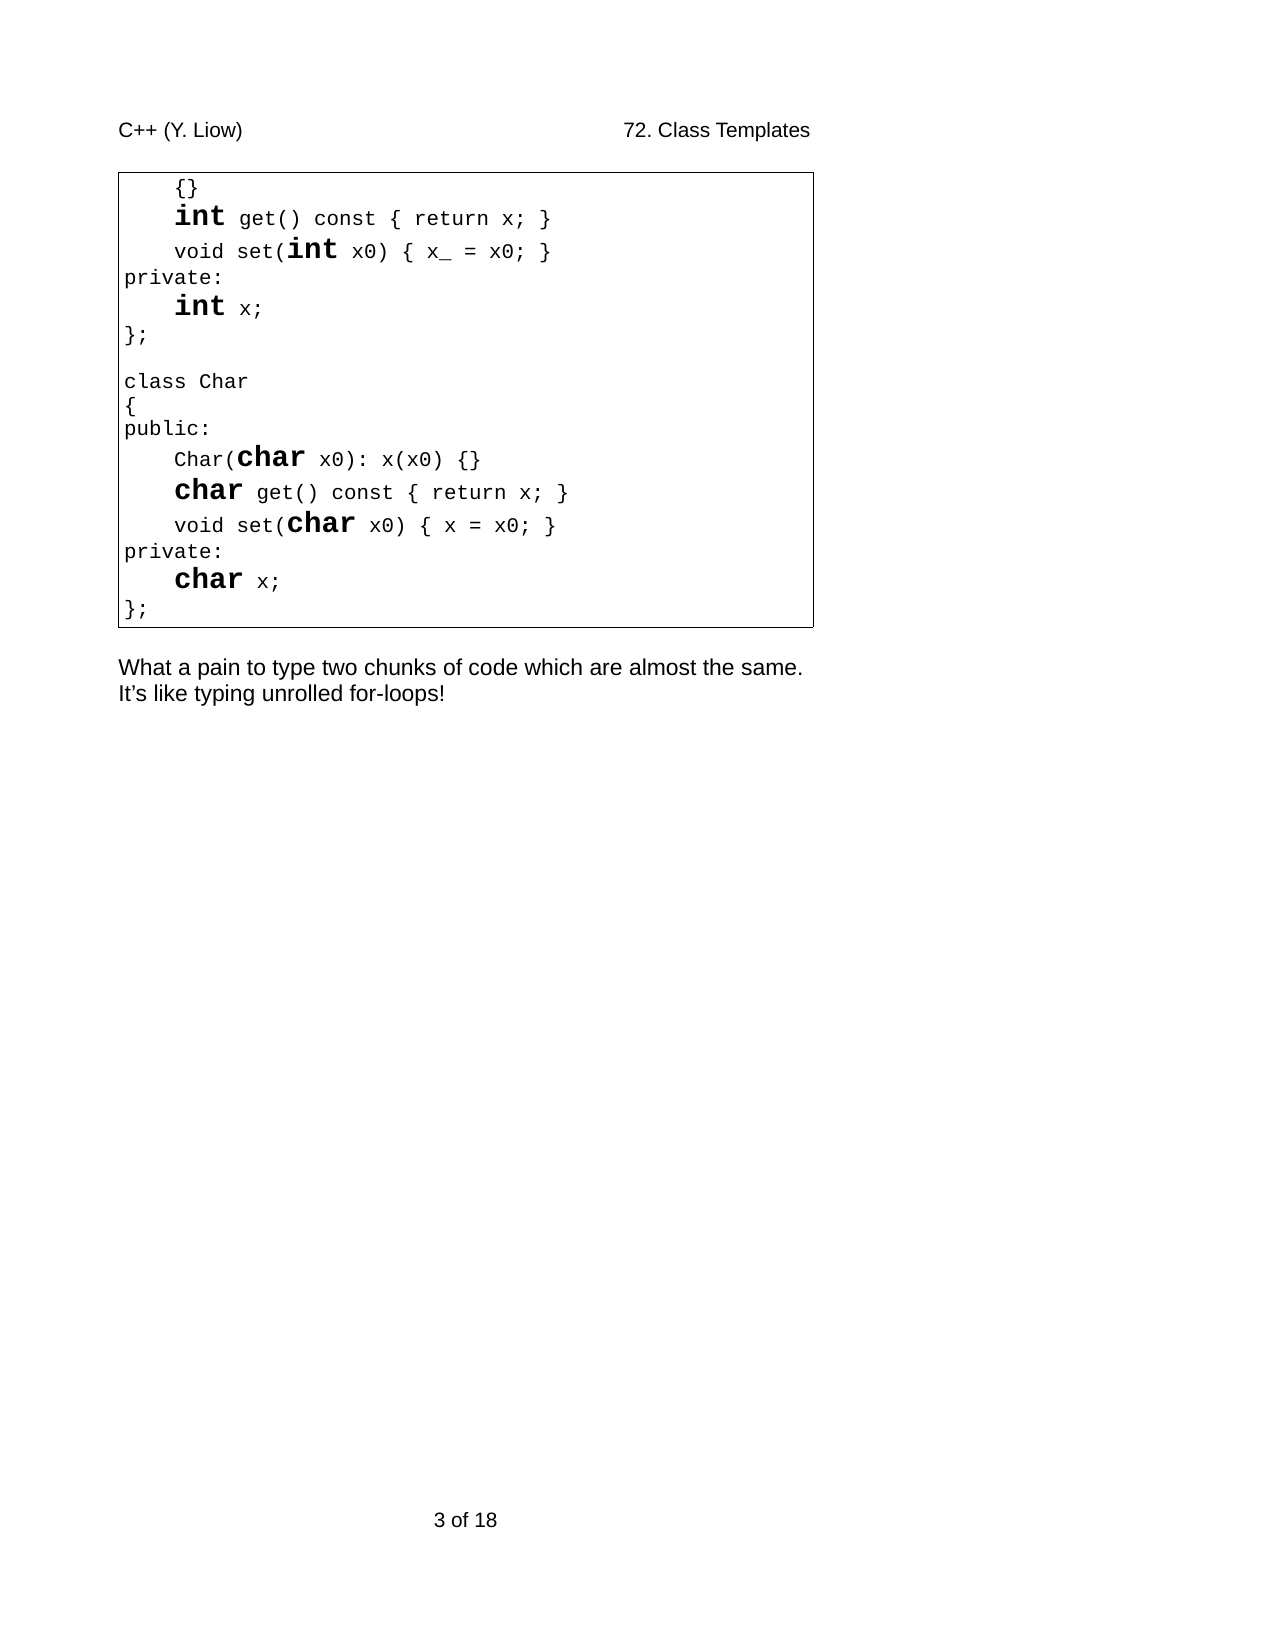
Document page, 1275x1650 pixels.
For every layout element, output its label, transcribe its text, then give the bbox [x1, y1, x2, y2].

table_header {} int get() const { return x; } void set(int x0) { x_ = x0; } private: int x; }; class Char { public: Char(char x0): x(x0) {} char get() const { return x; } void set(char x0) { x = x0; } private: char x; }; [119, 173, 813, 627]
text What a pain to type two chunks of code which are almost the same. It’s like typing unrolled for-loops! [118, 653, 813, 706]
